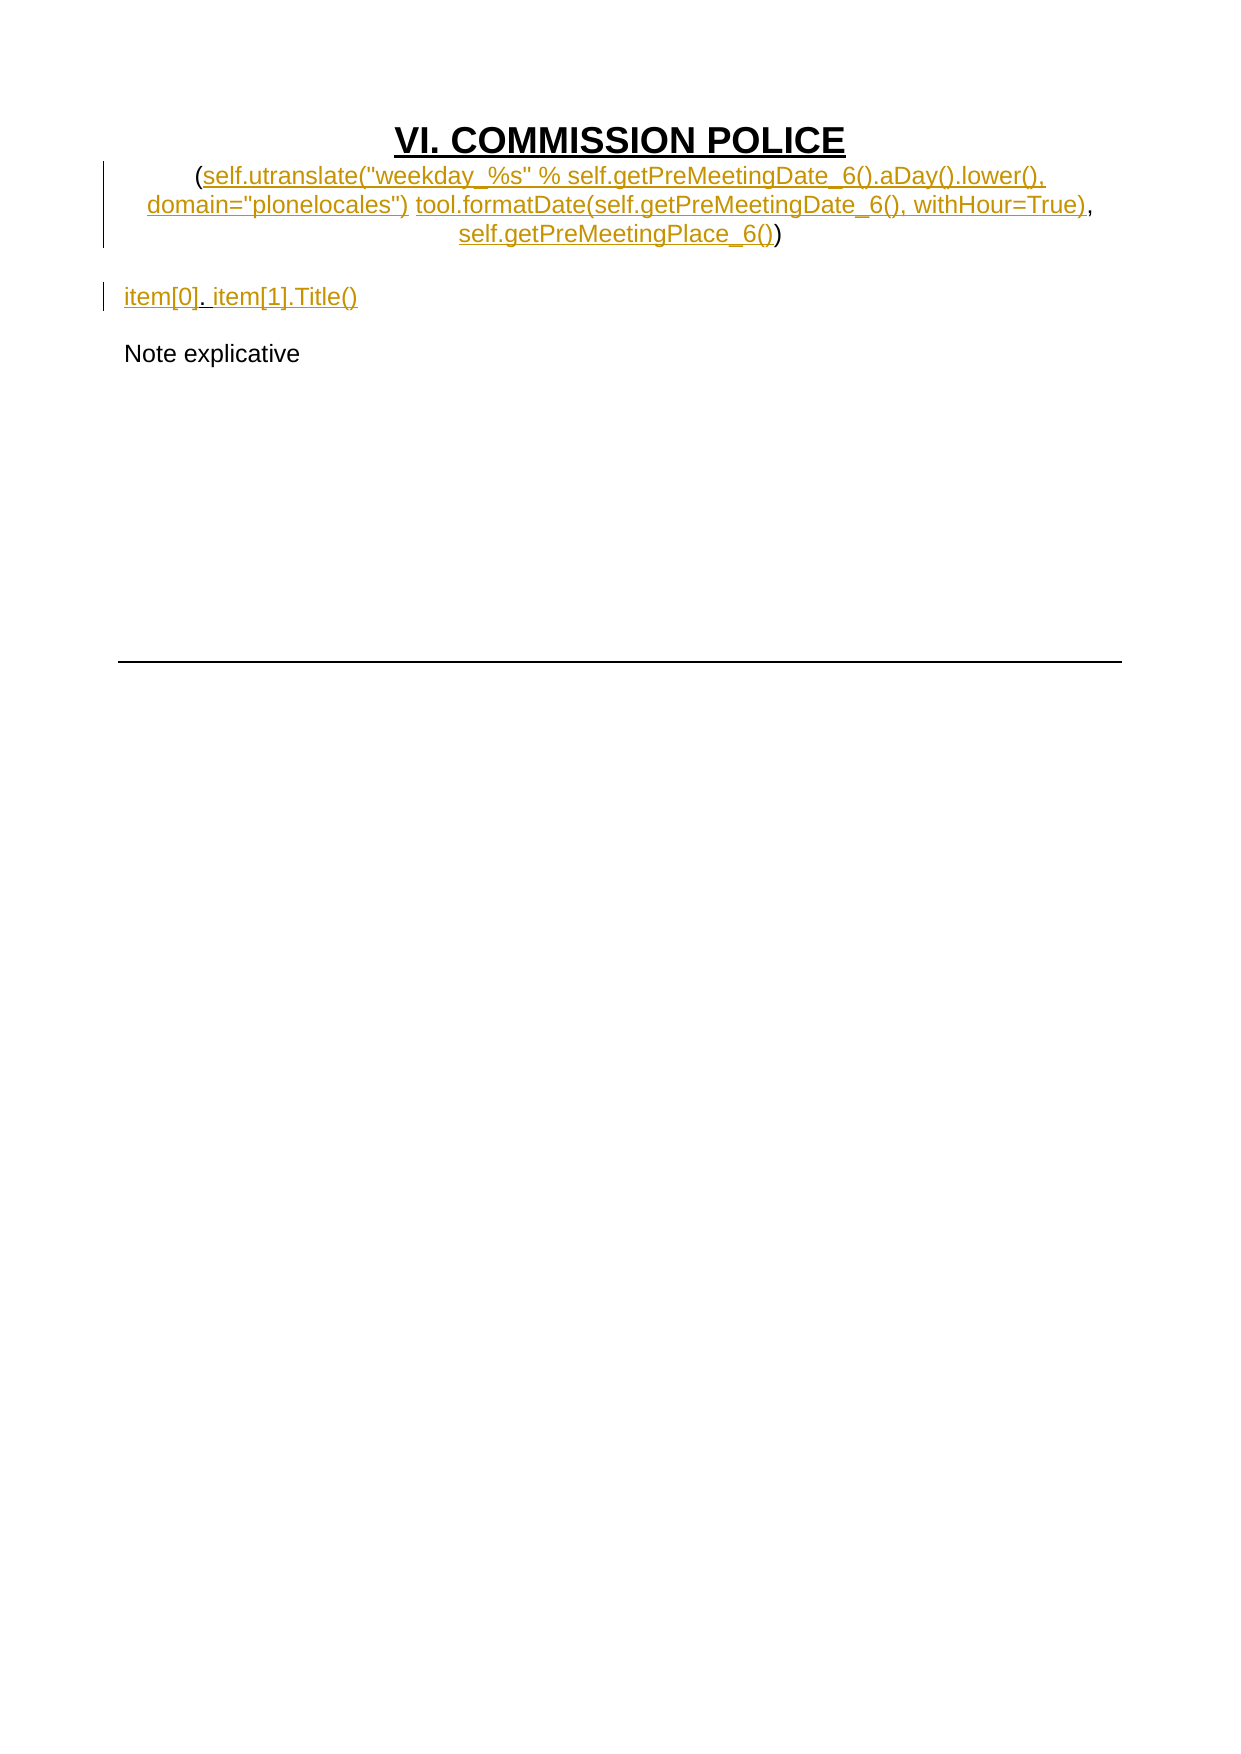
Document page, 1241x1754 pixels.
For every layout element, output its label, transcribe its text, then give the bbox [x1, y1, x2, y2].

text VI. COMMISSION POLICE [118, 118, 1122, 161]
text (self.utranslate("weekday_%s" % self.getPreMeetingDate_6().aDay().lower(), domain="plonelocales") tool.formatDate(self.getPreMeetingDate_6(), withHour=True), self.getPreMeetingPlace_6()) [118, 161, 1122, 247]
table_header item[0]. item[1].Title() Note explicative [118, 276, 1122, 661]
